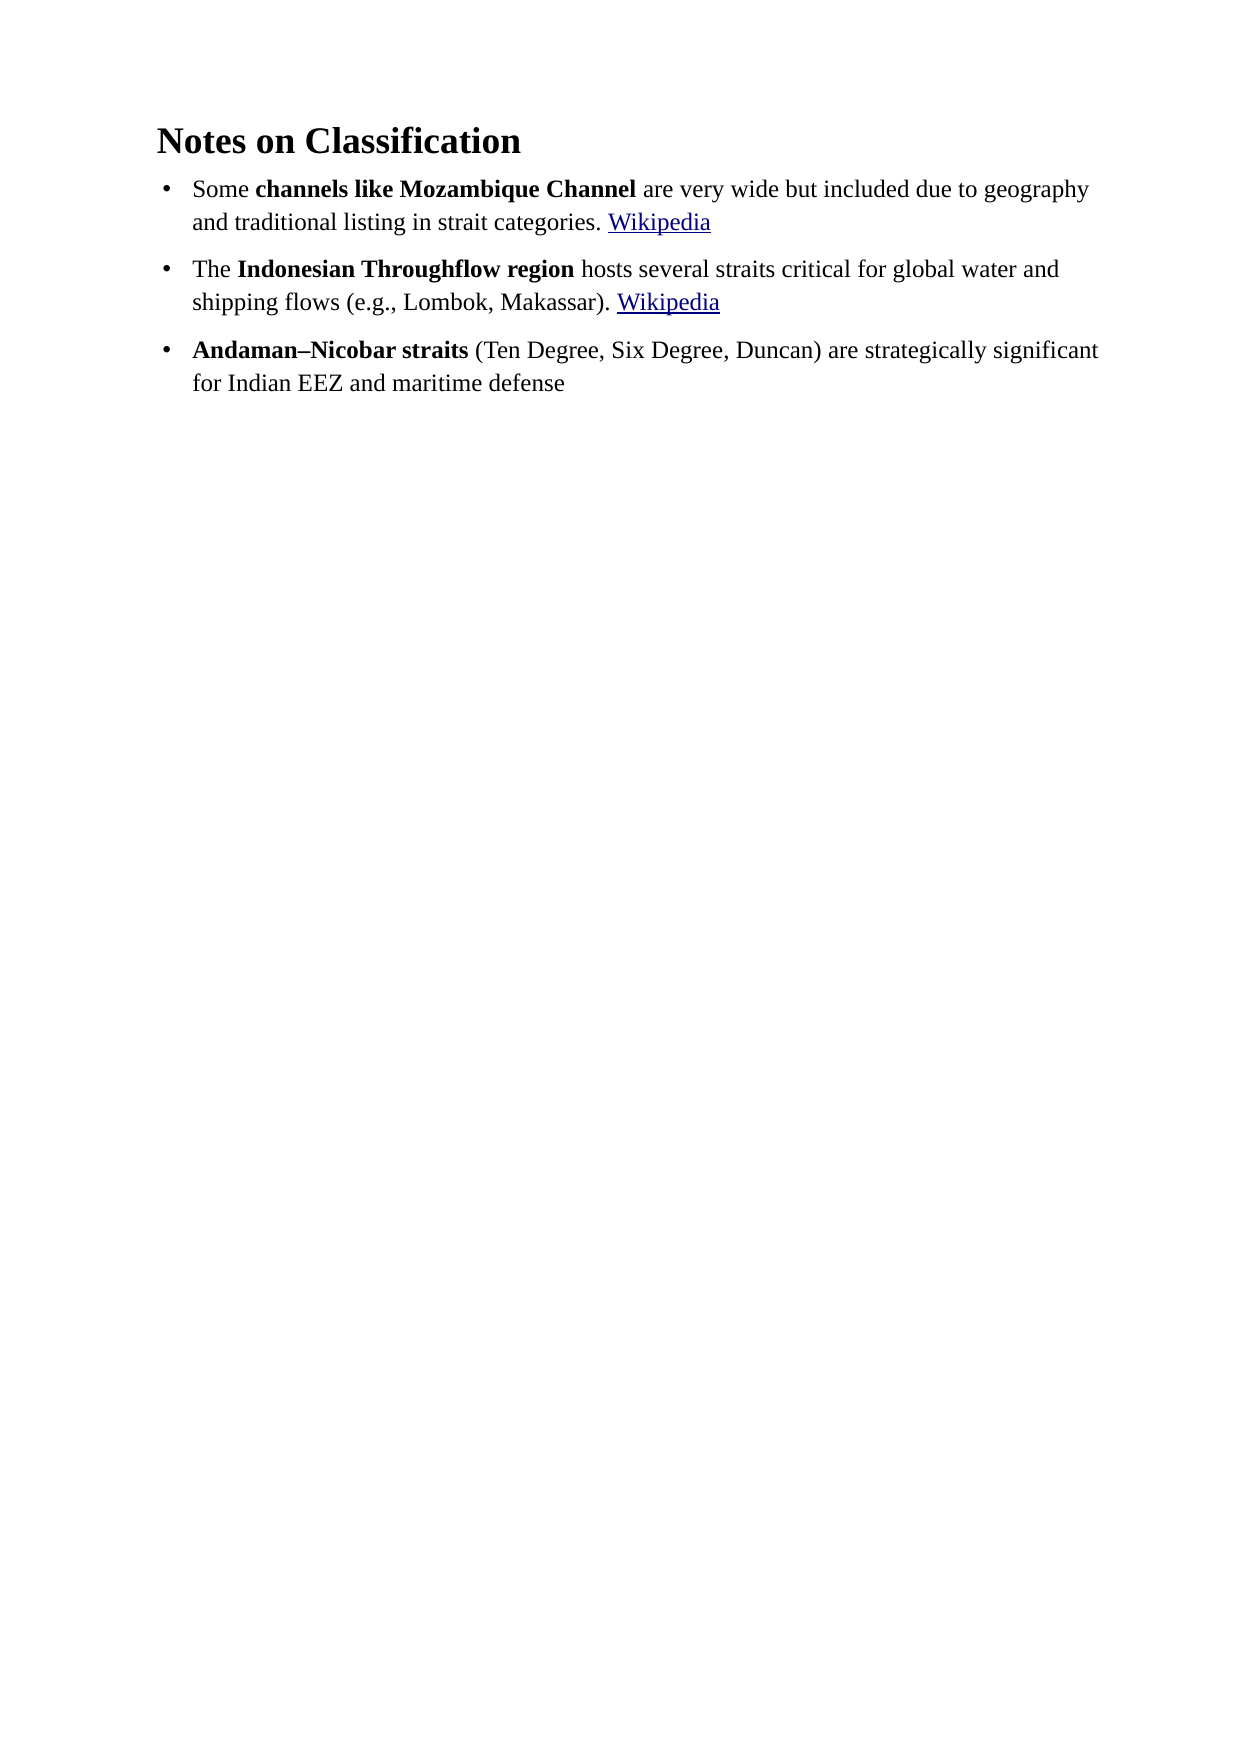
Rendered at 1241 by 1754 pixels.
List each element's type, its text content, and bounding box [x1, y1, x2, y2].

subtitle 📌 Notes on Classification [118, 118, 1122, 161]
list The Indonesian Throughflow region hosts several straits critical for global water and shipping flows (e.g., Lombok, Makassar). Wikipedia [162, 254, 1122, 316]
list Andaman–Nicobar straits (Ten Degree, Six Degree, Duncan) are strategically significant for Indian EEZ and maritime defense [162, 335, 1122, 397]
list Some channels like Mozambique Channel are very wide but included due to geography and traditional listing in strait categories. Wikipedia [162, 174, 1122, 236]
